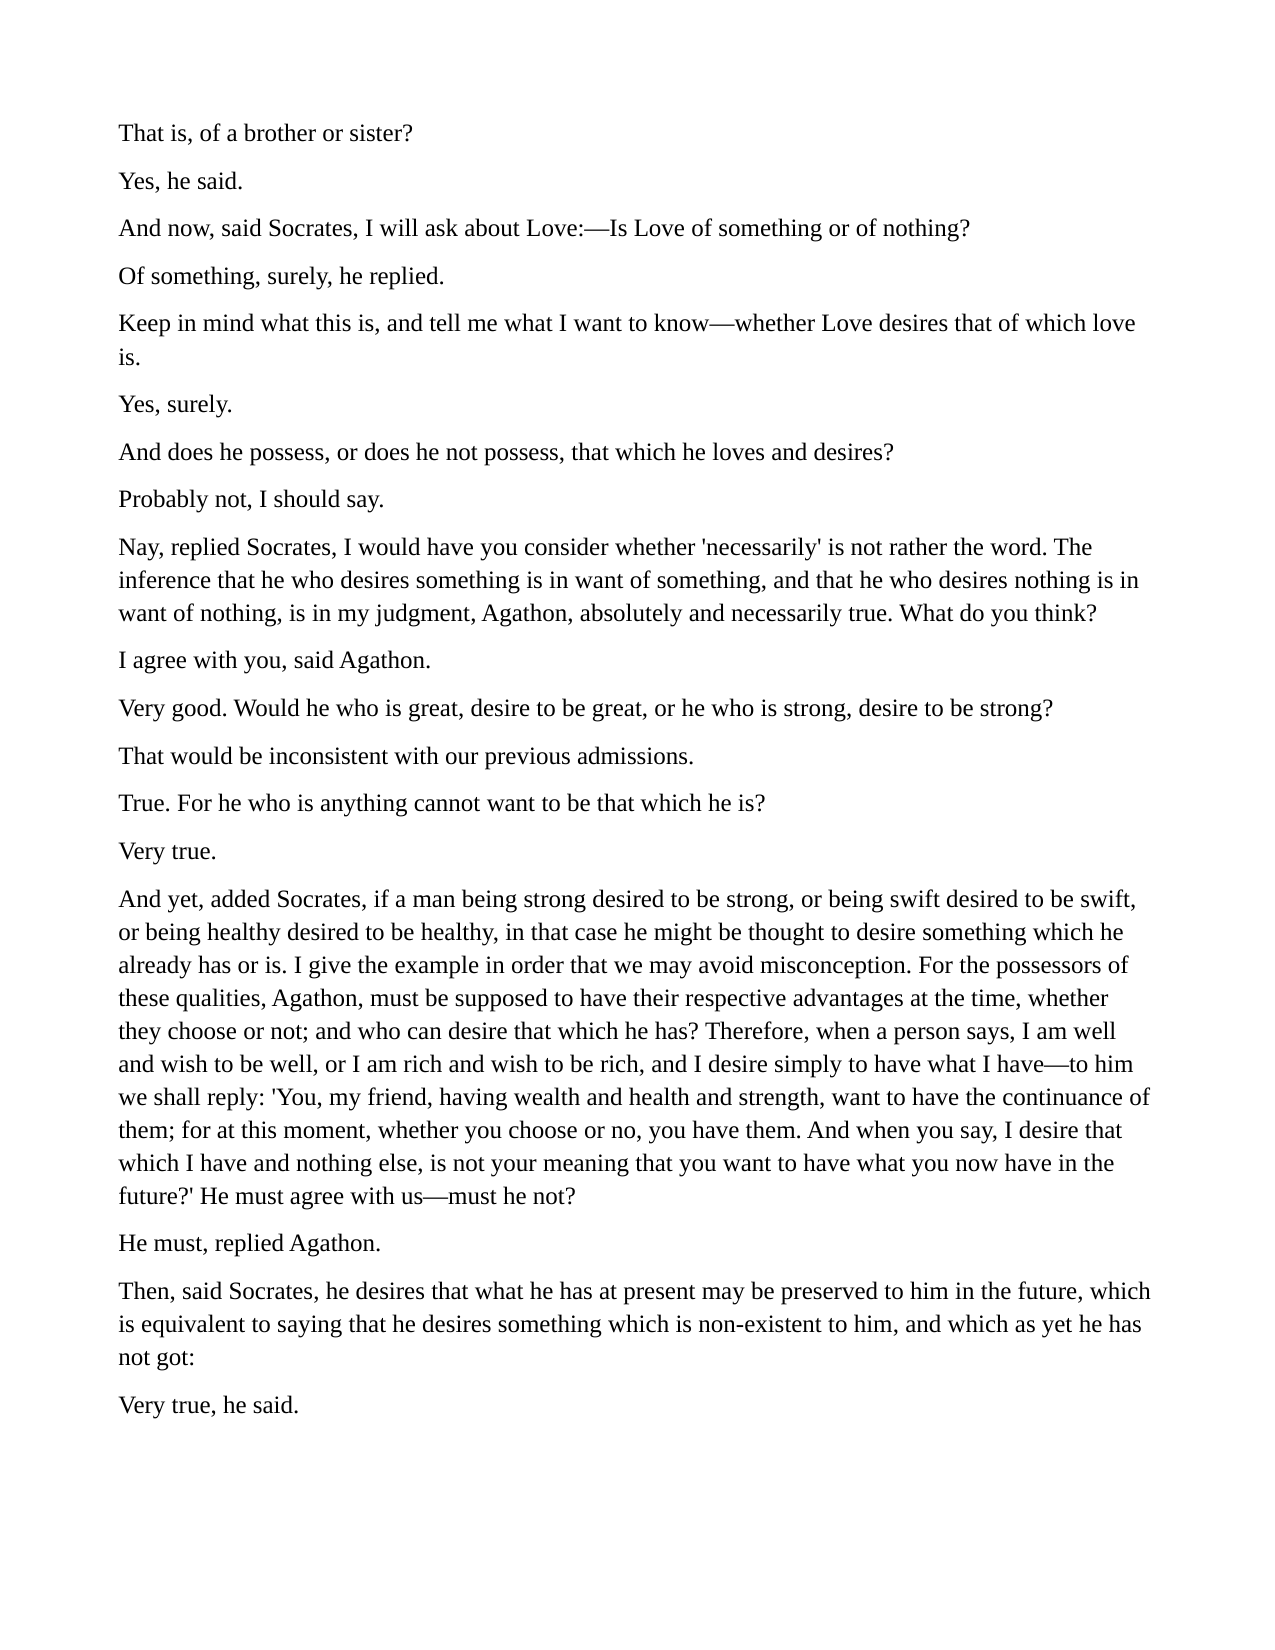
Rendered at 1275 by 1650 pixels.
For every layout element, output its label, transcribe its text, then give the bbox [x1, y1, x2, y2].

text Very good. Would he who is great, desire to be great, or he who is strong, desire to be strong? [118, 693, 1157, 722]
text Then, said Socrates, he desires that what he has at present may be preserved to him in the future, which is equivalent to saying that he desires something which is non-existent to him, and which as yet he has not got: [118, 1276, 1157, 1371]
text Very true. [118, 836, 1157, 865]
text That is, of a brother or sister? [118, 118, 1157, 147]
text Yes, surely. [118, 389, 1157, 418]
text That would be inconsistent with our previous admissions. [118, 741, 1157, 769]
text Probably not, I should say. [118, 484, 1157, 513]
text And now, said Socrates, I will ask about Love:—Is Love of something or of nothing? [118, 213, 1157, 242]
text And does he possess, or does he not possess, that which he loves and desires? [118, 437, 1157, 466]
text Yes, he said. [118, 166, 1157, 194]
text Very true, he said. [118, 1390, 1157, 1418]
text Keep in mind what this is, and tell me what I want to know—whether Love desires that of which love is. [118, 308, 1157, 370]
text Nay, replied Socrates, I would have you consider whether 'necessarily' is not rather the word. The inference that he who desires something is in want of something, and that he who desires nothing is in want of nothing, is in my judgment, Agathon, absolutely and necessarily true. What do you think? [118, 532, 1157, 627]
text I agree with you, said Agathon. [118, 646, 1157, 674]
text Of something, surely, he replied. [118, 261, 1157, 290]
text And yet, added Socrates, if a man being strong desired to be strong, or being swift desired to be swift, or being healthy desired to be healthy, in that case he might be thought to desire something which he already has or is. I give the example in order that we may avoid misconception. For the possessors of these qualities, Agathon, must be supposed to have their respective advantages at the time, whether they choose or not; and who can desire that which he has? Therefore, when a person says, I am well and wish to be well, or I am rich and wish to be rich, and I desire simply to have what I have—to him we shall reply: 'You, my friend, having wealth and health and strength, want to have the continuance of them; for at this moment, whether you choose or no, you have them. And when you say, I desire that which I have and nothing else, is not your meaning that you want to have what you now have in the future?' He must agree with us—must he not? [118, 884, 1157, 1209]
text He must, replied Agathon. [118, 1228, 1157, 1257]
text True. For he who is anything cannot want to be that which he is? [118, 788, 1157, 817]
